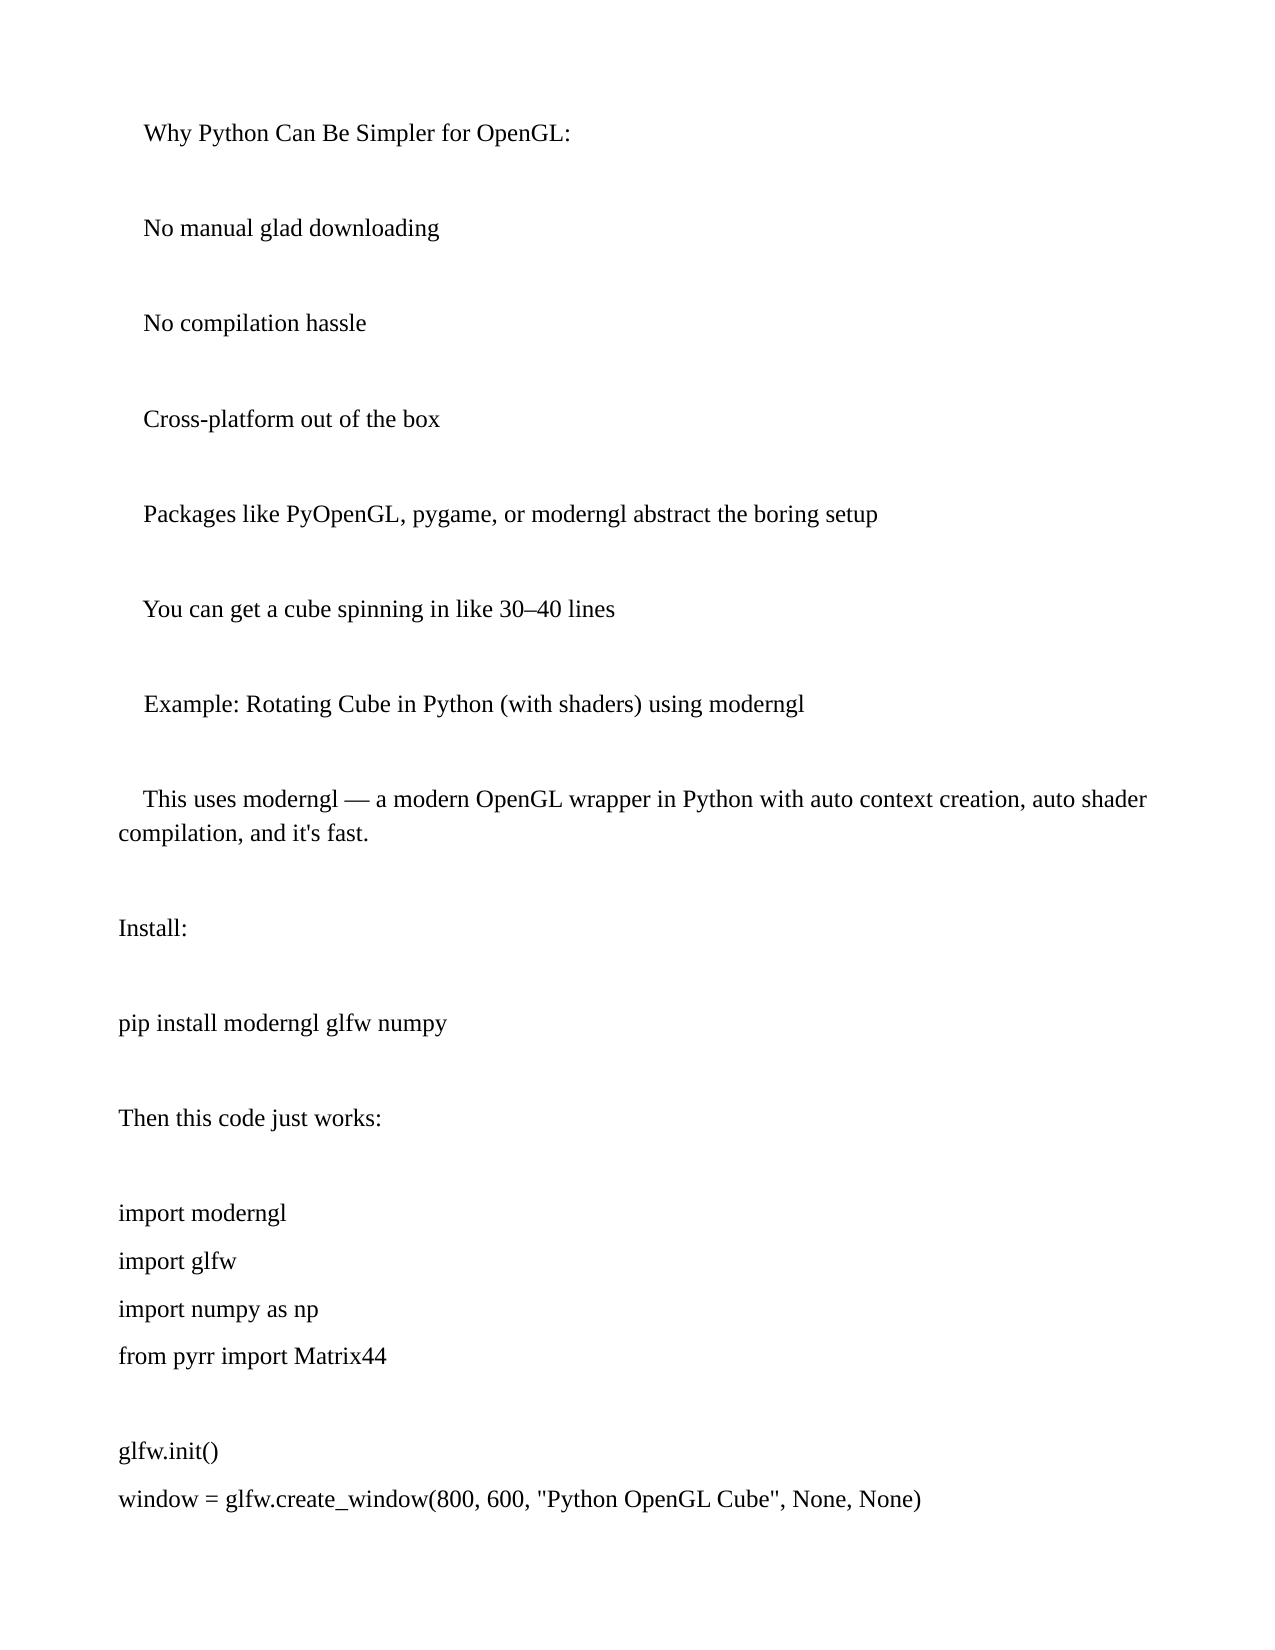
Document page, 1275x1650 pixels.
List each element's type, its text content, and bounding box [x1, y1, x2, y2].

text import moderngl [118, 1198, 1157, 1227]
text 🤓 Example: Rotating Cube in Python (with shaders) using moderngl [118, 689, 1157, 718]
text This uses moderngl — a modern OpenGL wrapper in Python with auto context creation, auto shader compilation, and it's fast. [118, 784, 1157, 846]
text No compilation hassle [118, 308, 1157, 337]
text Packages like PyOpenGL, pygame, or moderngl abstract the boring setup [118, 499, 1157, 528]
text 🔥 Why Python Can Be Simpler for OpenGL: [118, 118, 1157, 147]
text Then this code just works: [118, 1103, 1157, 1132]
text import numpy as np [118, 1294, 1157, 1322]
text import glfw [118, 1246, 1157, 1275]
text Cross-platform out of the box [118, 404, 1157, 432]
text pip install moderngl glfw numpy [118, 1008, 1157, 1037]
text from pyrr import Matrix44 [118, 1341, 1157, 1370]
text No manual glad downloading [118, 213, 1157, 242]
text window = glfw.create_window(800, 600, "Python OpenGL Cube", None, None) [118, 1484, 1157, 1513]
text Install: [118, 913, 1157, 942]
text glfw.init() [118, 1436, 1157, 1465]
text You can get a cube spinning in like 30–40 lines [118, 594, 1157, 623]
